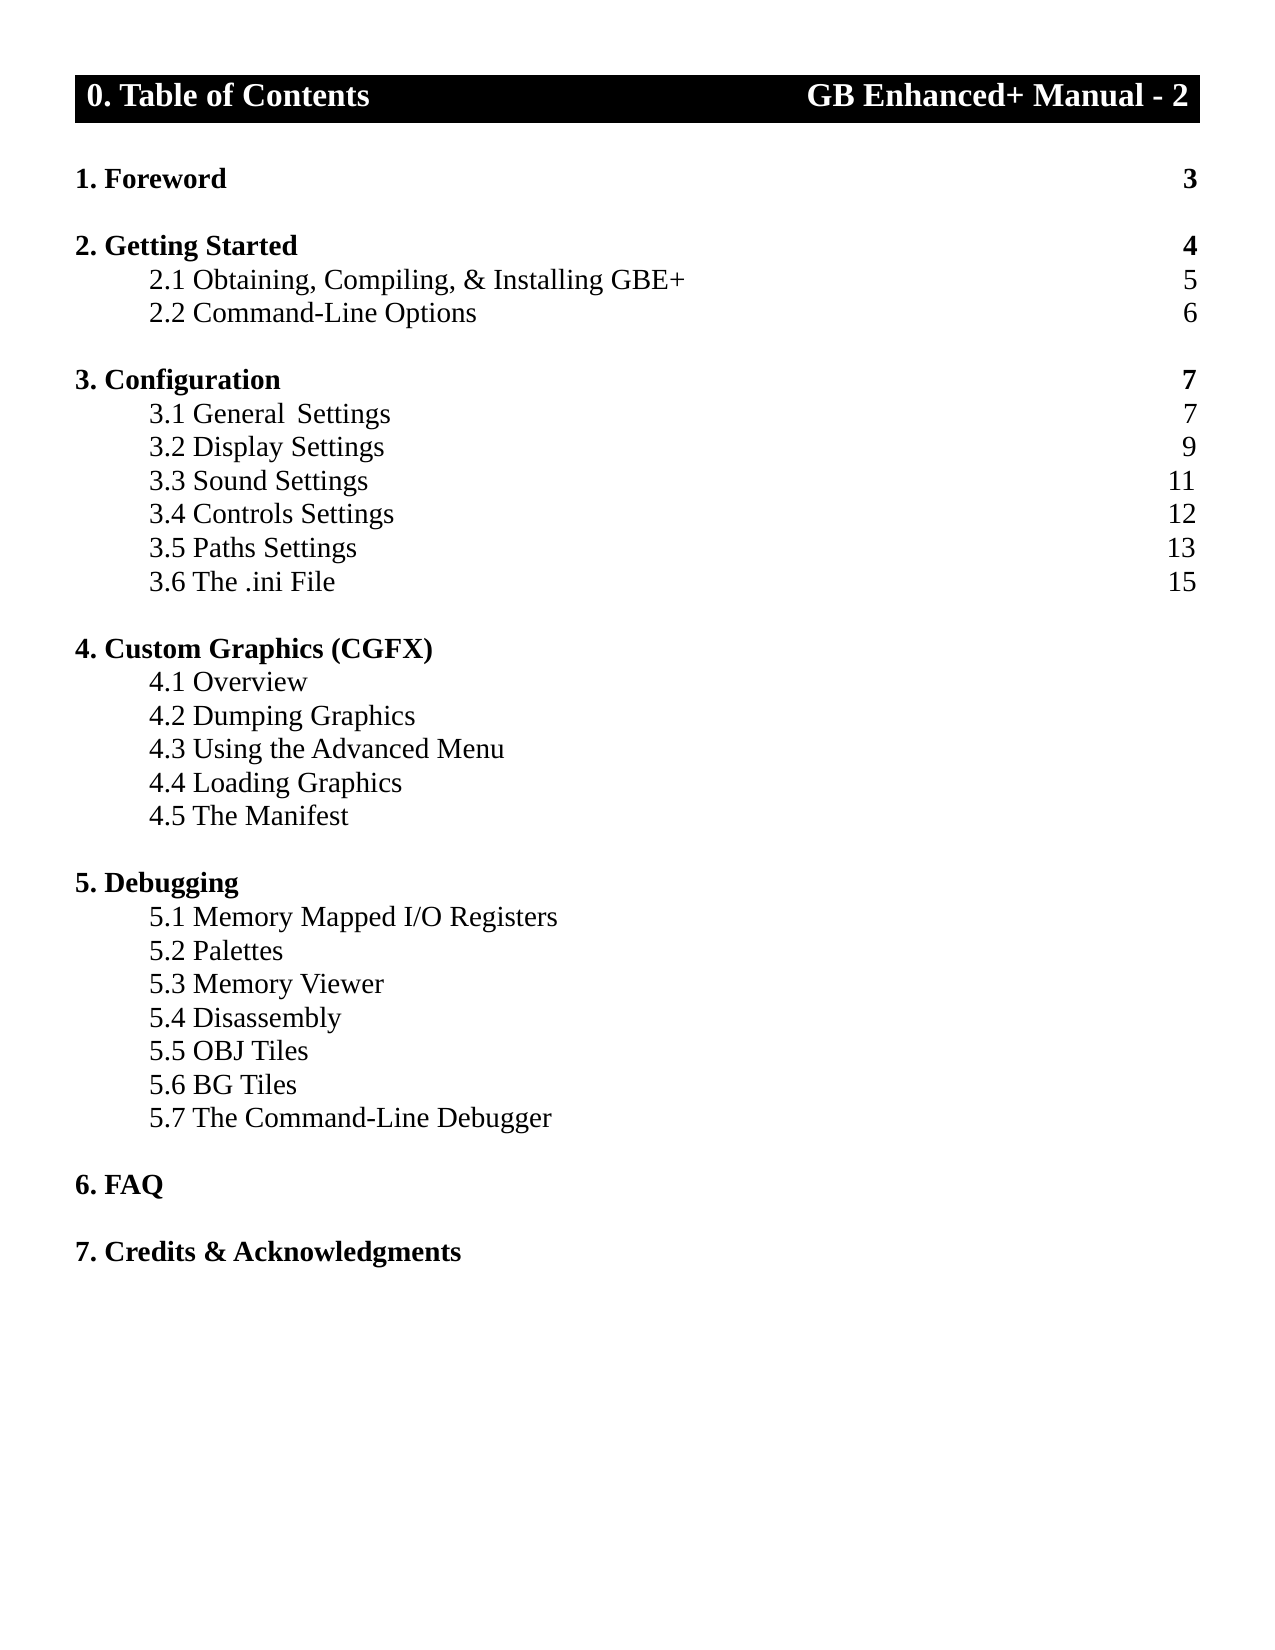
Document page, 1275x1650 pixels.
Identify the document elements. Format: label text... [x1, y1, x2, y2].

text 4.1 Overview [75, 664, 1200, 698]
text 4. Custom Graphics (CGFX) [75, 631, 1200, 664]
text 5.5 OBJ Tiles [75, 1033, 1200, 1067]
text 5.1 Memory Mapped I/O Registers [75, 899, 1200, 933]
text 2. Getting Started 4 [75, 228, 1200, 262]
text 7. Credits & Acknowledgments [75, 1234, 1200, 1268]
text 5. Debugging [75, 866, 1200, 899]
text 3. Configuration 7 3.1 General Settings 7 [75, 362, 1200, 429]
text 3.6 The .ini File 15 [75, 564, 1200, 631]
text 2.1 Obtaining, Compiling, & Installing GBE+ 5 [75, 262, 1200, 295]
text 3.2 Display Settings 9 [75, 429, 1200, 463]
text 5.6 BG Tiles [75, 1067, 1200, 1100]
text 3.3 Sound Settings 11 [75, 463, 1200, 497]
text 4.2 Dumping Graphics [75, 698, 1200, 731]
text 3.5 Paths Settings 13 [75, 530, 1200, 564]
text 5.7 The Command-Line Debugger [75, 1100, 1200, 1134]
text 1. Foreword 3 [75, 161, 1200, 195]
text 6. FAQ [75, 1167, 1200, 1201]
text 2.2 Command-Line Options 6 [75, 295, 1200, 329]
text 5.4 Disassembly [75, 1000, 1200, 1033]
text 3.4 Controls Settings 12 [75, 497, 1200, 530]
text 0. Table of Contents GB Enhanced+ Manual - 2 [75, 75, 1200, 122]
text 5.2 Palettes [75, 933, 1200, 966]
text 5.3 Memory Viewer [75, 966, 1200, 1000]
text 4.5 The Manifest [75, 798, 1200, 832]
text 4.3 Using the Advanced Menu [75, 731, 1200, 765]
text 4.4 Loading Graphics [75, 765, 1200, 798]
